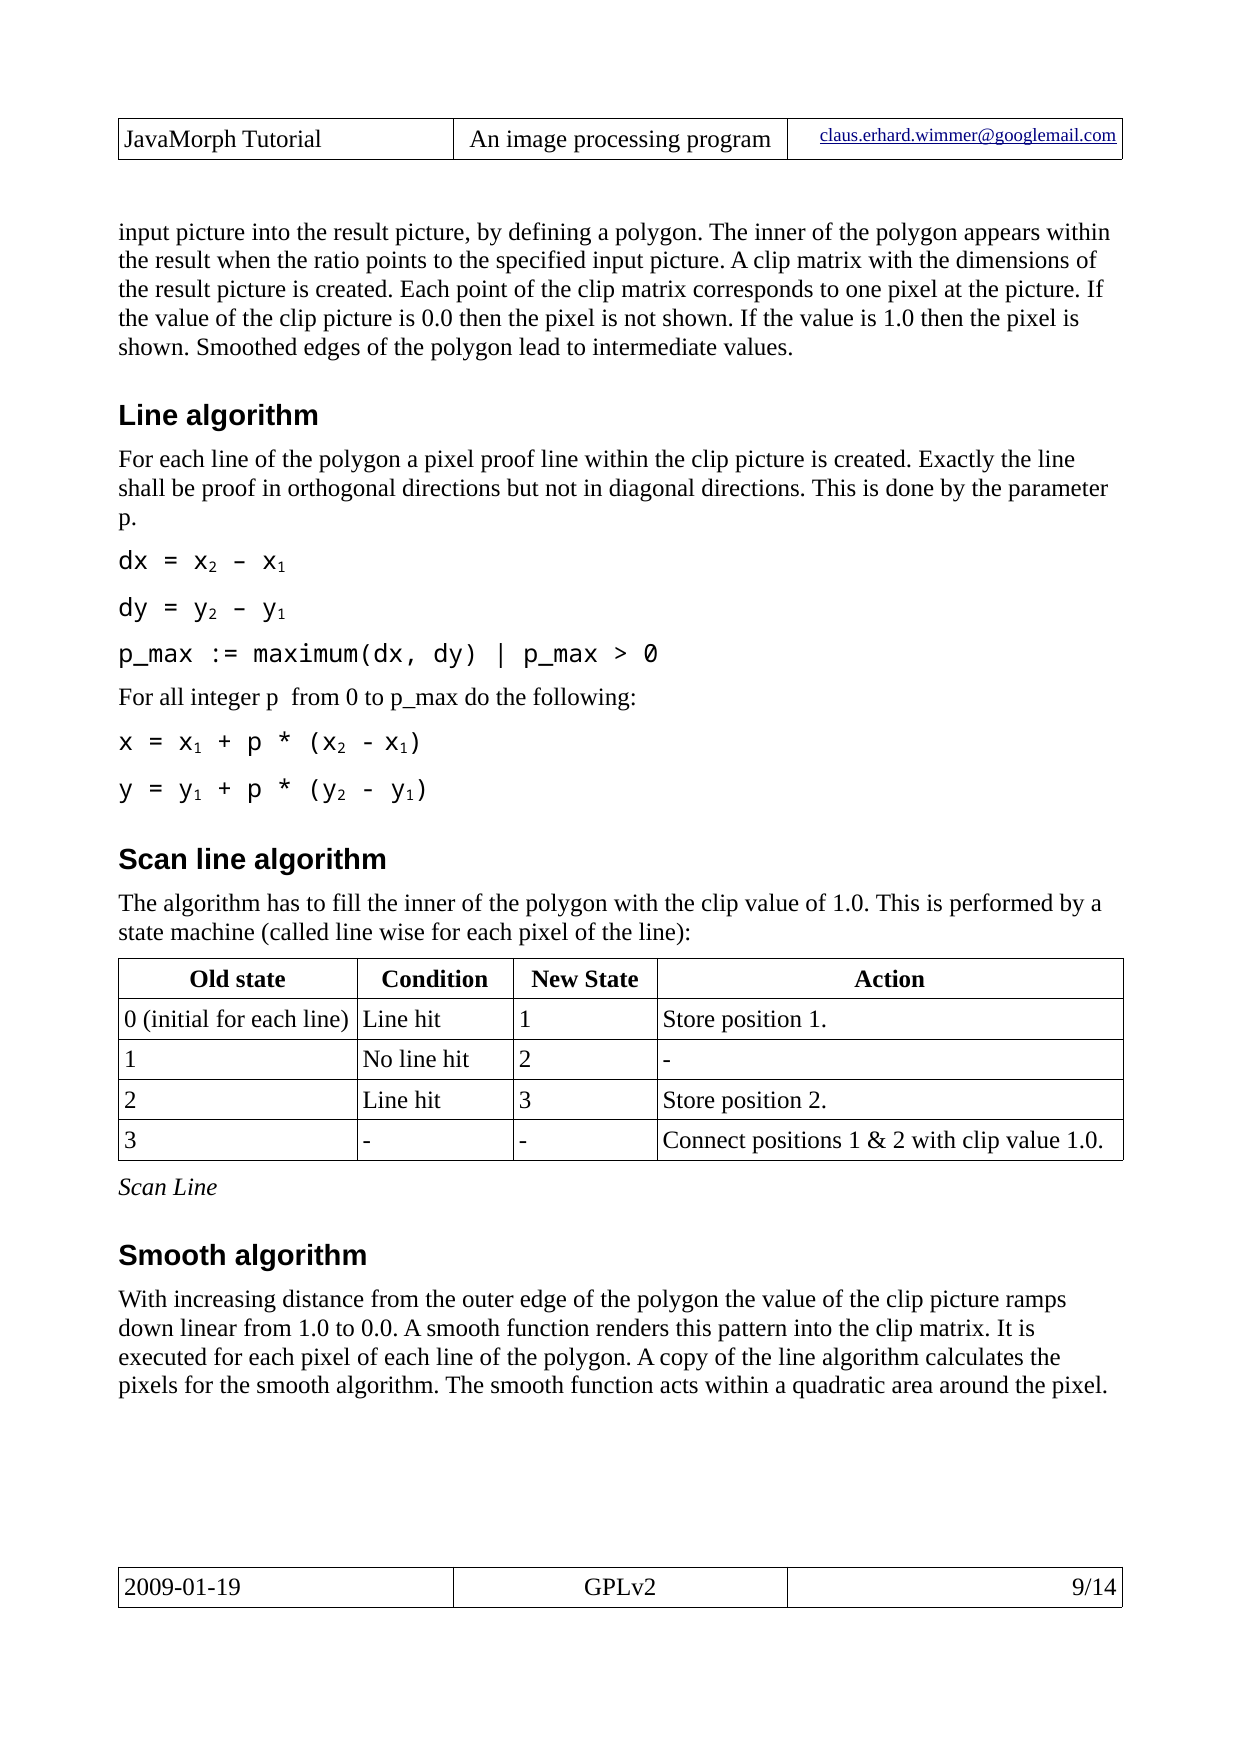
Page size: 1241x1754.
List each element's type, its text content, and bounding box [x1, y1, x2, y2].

table_header Action [658, 959, 1123, 998]
table_cell 1 [514, 999, 657, 1038]
text The algorithm has to fill the inner of the polygon with the clip value of 1.0. This is performed by a state machine (called line wise for each pixel of the line): [118, 888, 1122, 945]
table_cell Line hit [358, 999, 513, 1038]
table_cell 0 (initial for each line) [119, 999, 357, 1038]
subtitle Smooth algorithm [118, 1238, 1122, 1272]
table_cell - [658, 1040, 1123, 1079]
table_header New State [514, 959, 657, 998]
subtitle Line algorithm [118, 398, 1122, 432]
text y = y1 + p * (y2 - y1) [118, 770, 1122, 804]
text With increasing distance from the outer edge of the polygon the value of the clip picture ramps down linear from 1.0 to 0.0. A smooth function renders this pattern into the clip matrix. It is executed for each pixel of each line of the polygon. A copy of the line algorithm calculates the pixels for the smooth algorithm. The smooth function acts within a quadratic area around the pixel. [118, 1284, 1122, 1399]
table_cell 2 [119, 1080, 357, 1119]
table_cell 2 [514, 1040, 657, 1079]
text dy = y2 – y1 [118, 589, 1122, 623]
table_header Old state [119, 959, 357, 998]
text dx = x2 – x1 [118, 543, 1122, 577]
table_cell 3 [119, 1120, 357, 1159]
text Scan Line [118, 1172, 1122, 1201]
table_cell 3 [514, 1080, 657, 1119]
subtitle Scan line algorithm [118, 842, 1122, 875]
table_cell - [514, 1120, 657, 1159]
table_cell Store position 2. [658, 1080, 1123, 1119]
table_cell Store position 1. [658, 999, 1123, 1038]
text For each line of the polygon a pixel proof line within the clip picture is created. Exactly the line shall be proof in orthogonal directions but not in diagonal directions. This is done by the parameter p. [118, 444, 1122, 530]
table_cell - [358, 1120, 513, 1159]
text x = x1 + p * (x2 - x1) [118, 724, 1122, 758]
table_cell 1 [119, 1040, 357, 1079]
text p_max := maximum(dx, dy) | p_max > 0 [118, 636, 1122, 670]
table_header Condition [358, 959, 513, 998]
table_cell Line hit [358, 1080, 513, 1119]
text input picture into the result picture, by defining a polygon. The inner of the polygon appears within the result when the ratio points to the specified input picture. A clip matrix with the dimensions of the result picture is created. Each point of the clip matrix corresponds to one pixel at the picture. If the value of the clip picture is 0.0 then the pixel is not shown. If the value is 1.0 then the pixel is shown. Smoothed edges of the polygon lead to intermediate values. [118, 217, 1122, 361]
table_cell Connect positions 1 & 2 with clip value 1.0. [658, 1120, 1123, 1159]
text For all integer p from 0 to p_max do the following: [118, 682, 1122, 711]
table_cell No line hit [358, 1040, 513, 1079]
